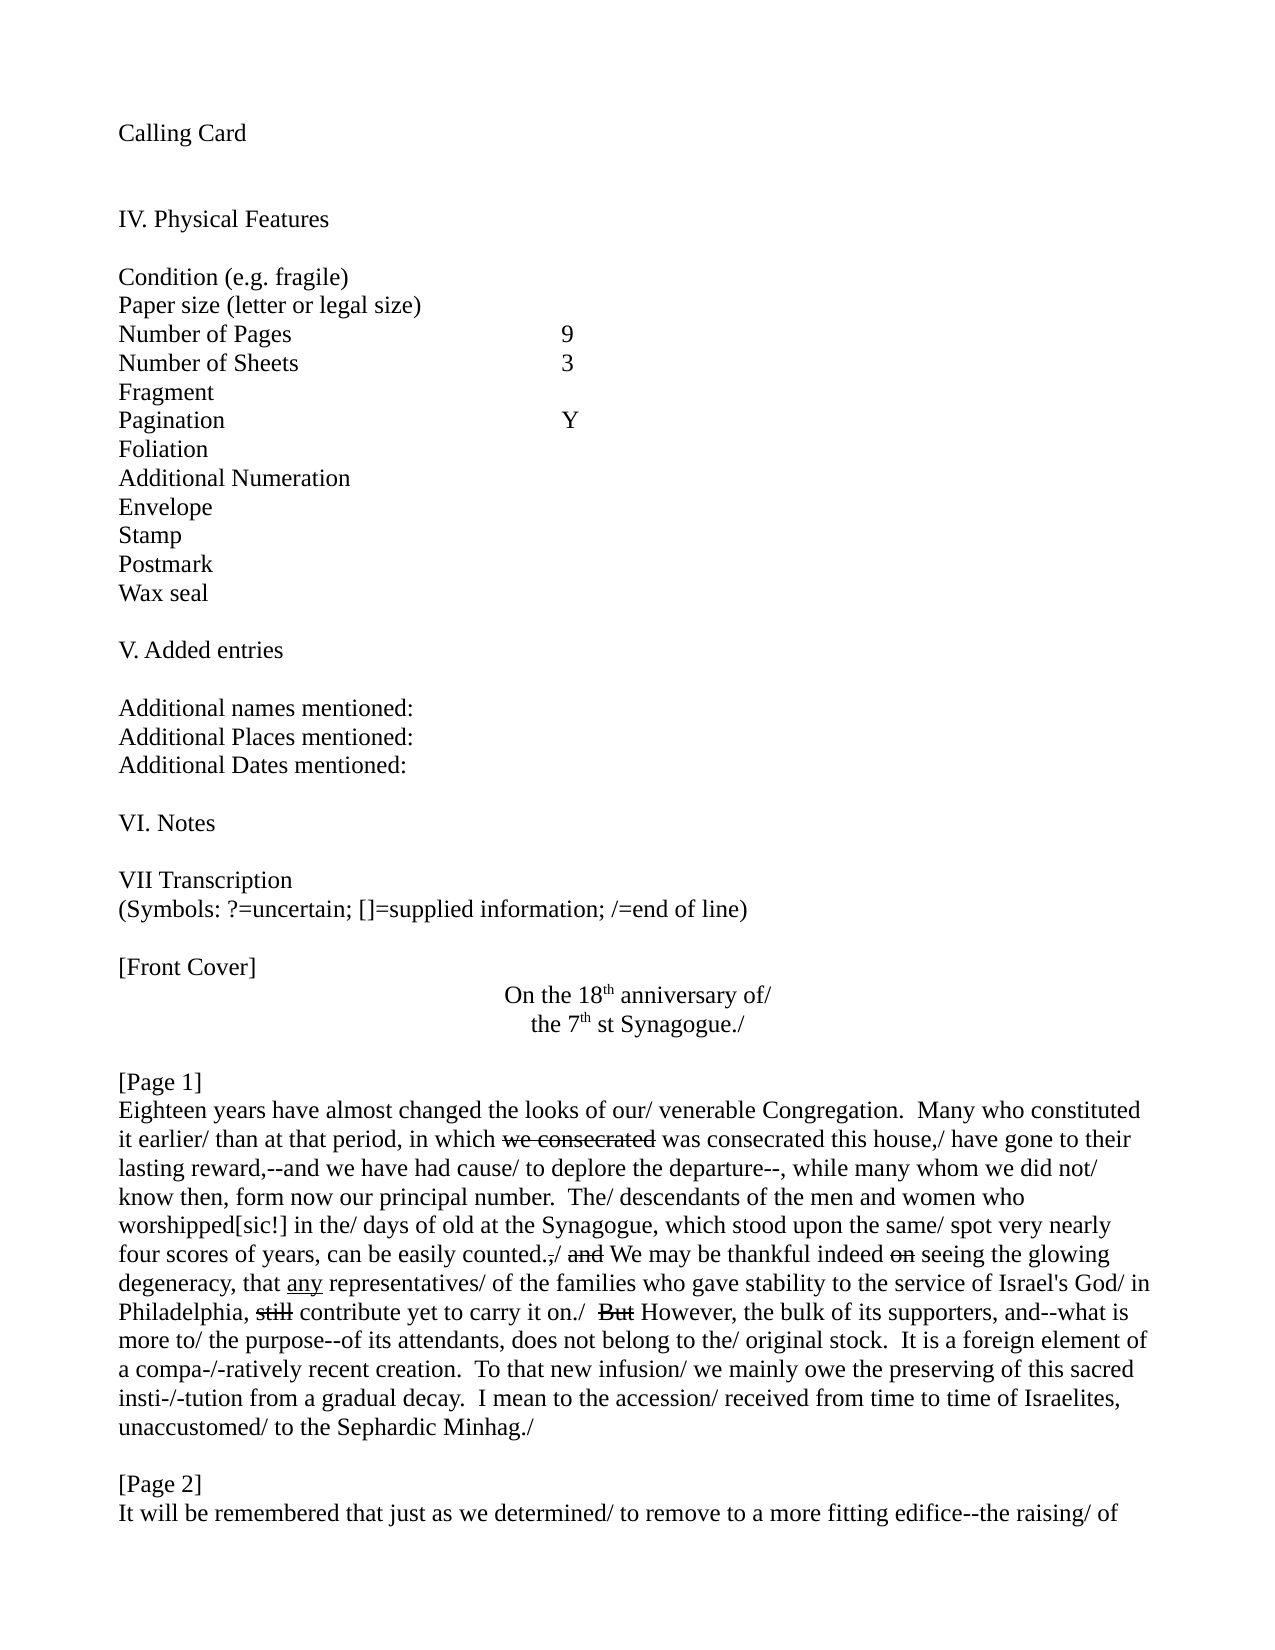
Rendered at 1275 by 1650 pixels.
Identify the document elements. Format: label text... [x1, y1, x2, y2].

text Pagination Y [118, 406, 1157, 434]
text Additional Numeration [118, 463, 1157, 492]
text Number of Pages 9 [118, 319, 1157, 348]
text (Symbols: ?=uncertain; []=supplied information; /=end of line) [118, 894, 1157, 923]
text Fragment [118, 377, 1157, 406]
text On the 18th anniversary of/ [118, 981, 1157, 1009]
text VII Transcription [118, 866, 1157, 894]
text Stamp [118, 521, 1157, 549]
text [Front Cover] [118, 952, 1157, 981]
text Paper size (letter or legal size) [118, 291, 1157, 319]
text Condition (e.g. fragile) [118, 262, 1157, 291]
text Additional Dates mentioned: [118, 751, 1157, 779]
text the 7th st Synagogue./ [118, 1009, 1157, 1038]
text Envelope [118, 492, 1157, 521]
text [Page 2] [118, 1469, 1157, 1498]
text Foliation [118, 434, 1157, 463]
text Wax seal [118, 578, 1157, 607]
text IV. Physical Features [118, 204, 1157, 233]
text Additional names mentioned: [118, 693, 1157, 722]
text Calling Card [118, 118, 1157, 147]
text Number of Sheets 3 [118, 348, 1157, 377]
text VI. Notes [118, 808, 1157, 837]
text [Page 1] [118, 1067, 1157, 1096]
text It will be remembered that just as we determined/ to remove to a more fitting edifice--the raising/ of [118, 1498, 1157, 1527]
text Eighteen years have almost changed the looks of our/ venerable Congregation. Many who constituted it earlier/ than at that period, in which we consecrated was consecrated this house,/ have gone to their lasting reward,--and we have had cause/ to deplore the departure--, while many whom we did not/ know then, form now our principal number. The/ descendants of the men and women who worshipped[sic!] in the/ days of old at the Synagogue, which stood upon the same/ spot very nearly four scores of years, can be easily counted.,/ and We may be thankful indeed on seeing the glowing degeneracy, that any representatives/ of the families who gave stability to the service of Israel's God/ in Philadelphia, still contribute yet to carry it on./ But However, the bulk of its supporters, and--what is more to/ the purpose--of its attendants, does not belong to the/ original stock. It is a foreign element of a compa-/-ratively recent creation. To that new infusion/ we mainly owe the preserving of this sacred insti-/-tution from a gradual decay. I mean to the accession/ received from time to time of Israelites, unaccustomed/ to the Sephardic Minhag./ [118, 1096, 1157, 1441]
text Postma rk [118, 549, 1157, 578]
text V. Added entries [118, 636, 1157, 664]
text Additional Places mentioned: [118, 722, 1157, 751]
